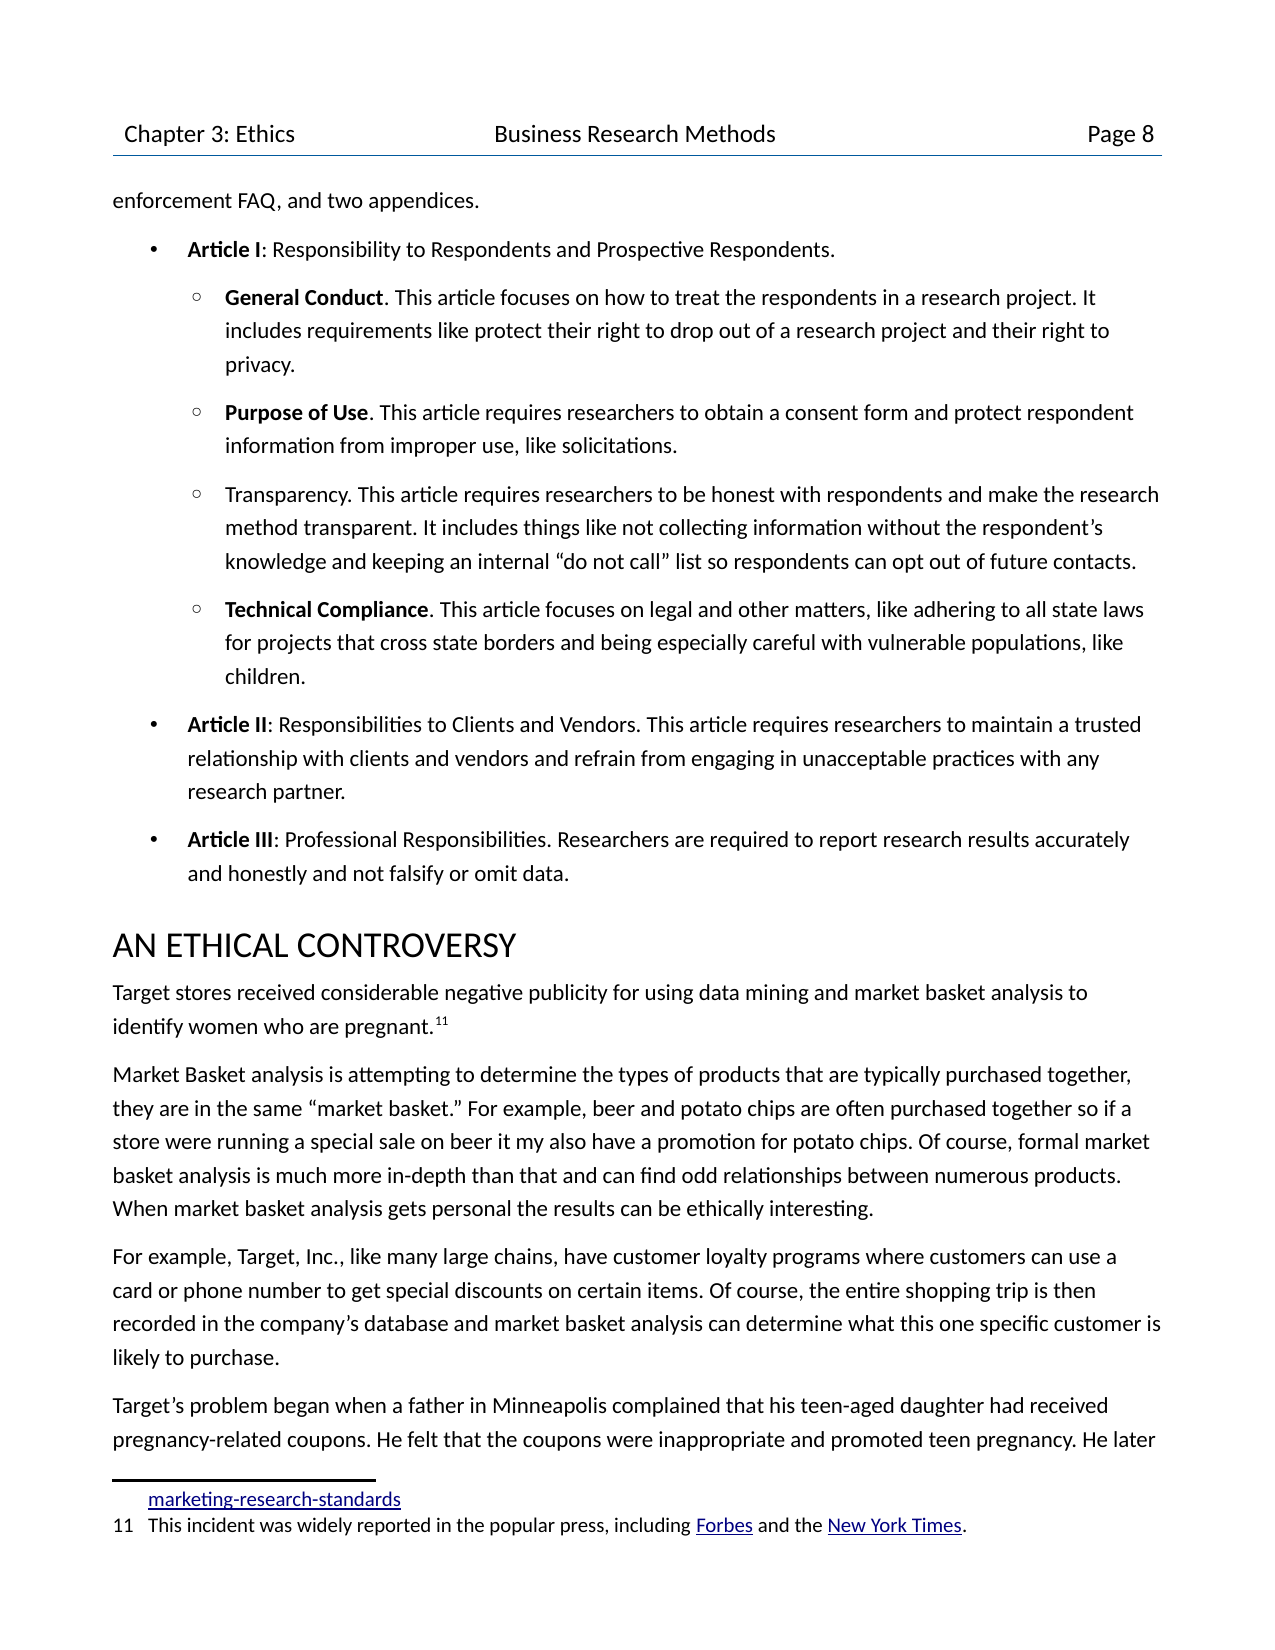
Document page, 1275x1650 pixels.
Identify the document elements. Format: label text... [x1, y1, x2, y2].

text This incident was widely reported in the popular press, including Forbes and the New York Times. [112, 1512, 1162, 1537]
text enforcement FAQ, and two appendices. [112, 186, 1162, 214]
list Article II: Responsibilities to Clients and Vendors. This article requires researchers to maintain a trusted relationship with clients and vendors and refrain from engaging in unacceptable practices with any research partner. [150, 710, 1162, 805]
text For example, Target, Inc., like many large chains, have customer loyalty programs where customers can use a card or phone number to get special discounts on certain items. Of course, the entire shopping trip is then recorded in the company’s database and market basket analysis can determine what this one specific customer is likely to purchase. [112, 1242, 1162, 1371]
list General Conduct. This article focuses on how to treat the respondents in a research project. It includes requirements like protect their right to drop out of a research project and their right to privacy. [187, 283, 1162, 378]
text Target stores received considerable negative publicity for using data mining and market basket analysis to identify women who are pregnant. [112, 978, 1162, 1040]
subtitle An Ethical Controversy [112, 922, 1162, 966]
text Market Basket analysis is attempting to determine the types of products that are typically purchased together, they are in the same “market basket.” For example, beer and potato chips are often purchased together so if a store were running a special sale on beer it my also have a promotion for potato chips. Of course, formal market basket analysis is much more in-depth than that and can find odd relationships between numerous products. When market basket analysis gets personal the results can be ethically interesting. [112, 1060, 1162, 1222]
text Target’s problem began when a father in Minneapolis complained that his teen-aged daughter had received pregnancy-related coupons. He felt that the coupons were inappropriate and promoted teen pregnancy. He later [112, 1391, 1162, 1453]
list Technical Compliance. This article focuses on legal and other matters, like adhering to all state laws for projects that cross state borders and being especially careful with vulnerable populations, like children. [187, 595, 1162, 690]
list Article III: Professional Responsibilities. Researchers are required to report research results accurately and honestly and not falsify or omit data. [150, 825, 1162, 887]
list Transparency. This article requires researchers to be honest with respondents and make the research method transparent. It includes things like not collecting information without the respondent’s knowledge and keeping an internal “do not call” list so respondents can opt out of future contacts. [187, 480, 1162, 575]
list Article I: Responsibility to Respondents and Prospective Respondents. [150, 235, 1162, 263]
list Purpose of Use. This article requires researchers to obtain a consent form and protect respondent information from improper use, like solicitations. [187, 398, 1162, 459]
text marketing-research-standards [112, 1487, 1162, 1512]
